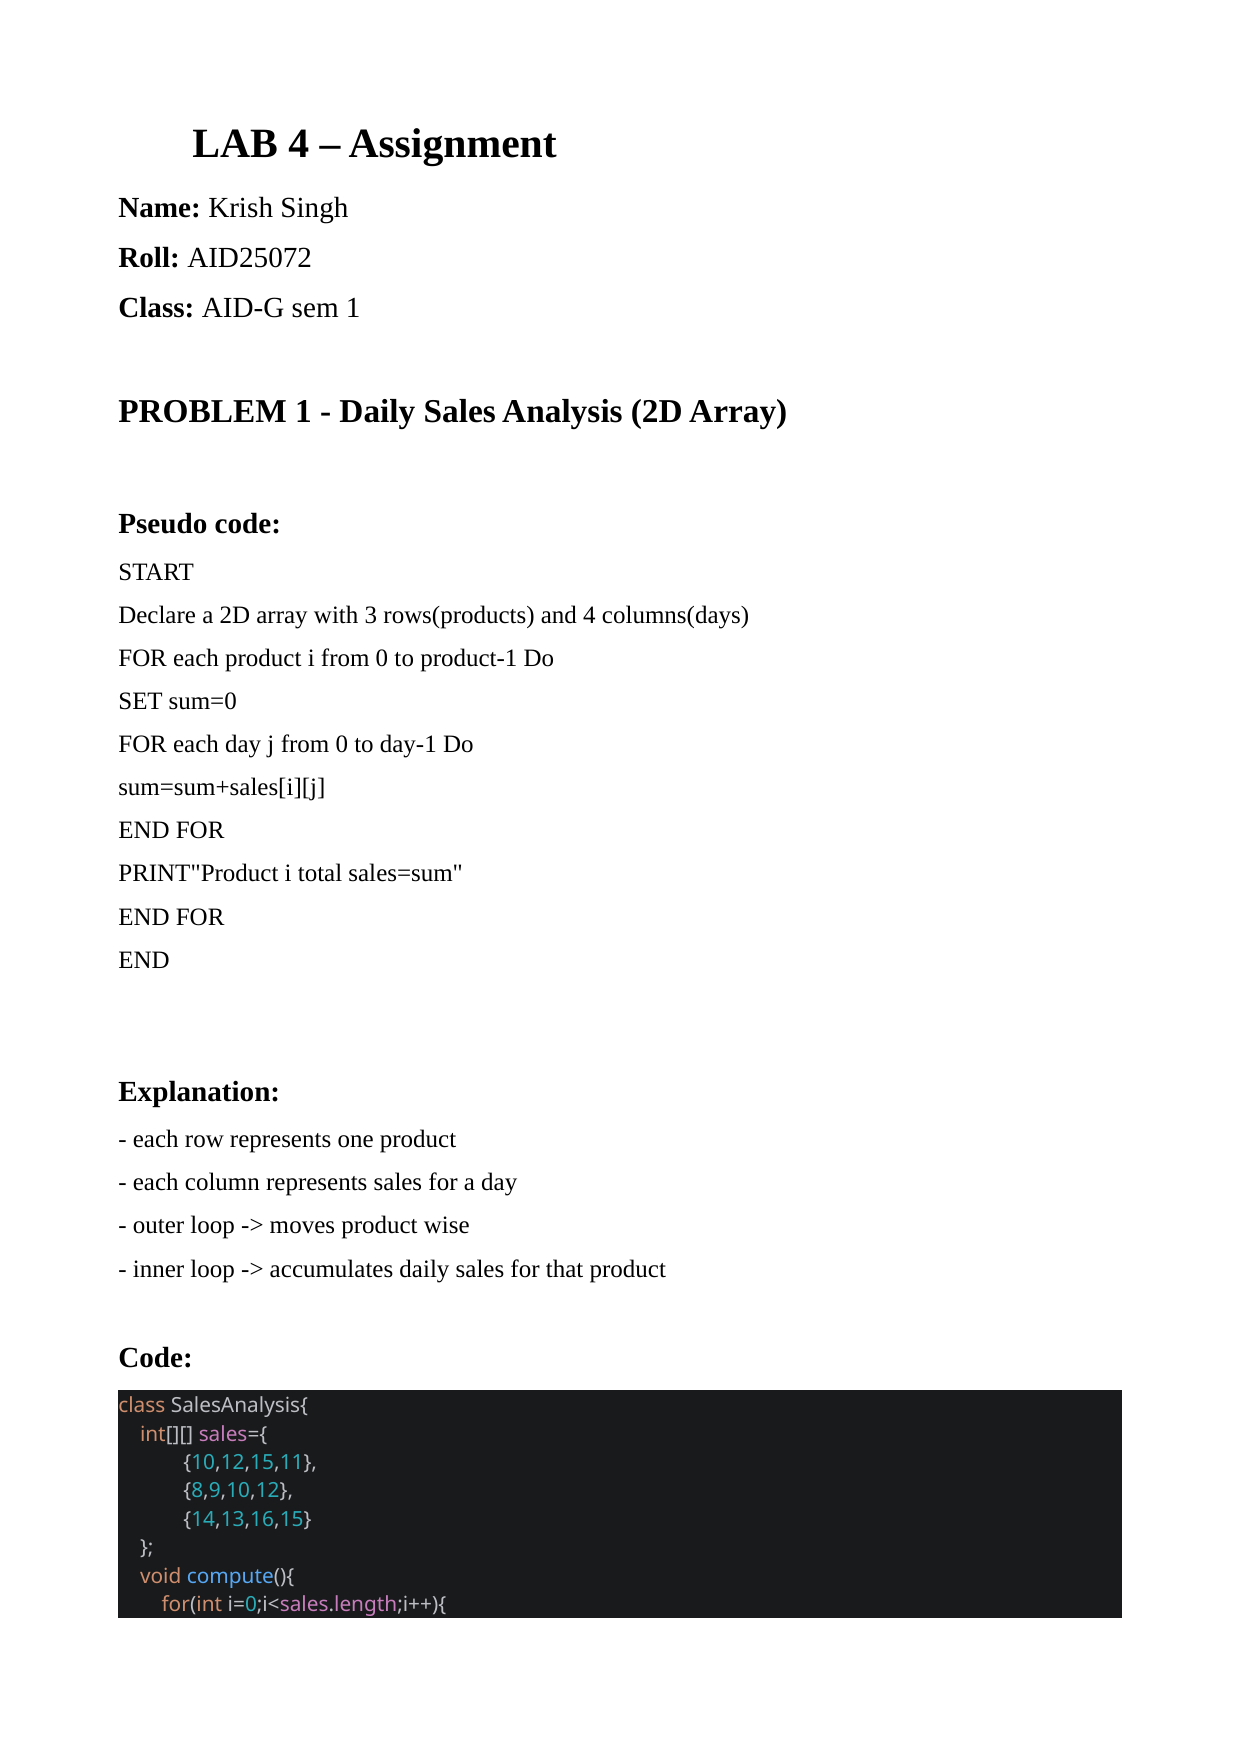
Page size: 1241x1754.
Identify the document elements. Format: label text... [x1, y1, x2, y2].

text Name: Krish Singh [118, 190, 1122, 223]
text PRINT"Product i total sales=sum" [118, 858, 1122, 887]
text FOR each day j from 0 to day-1 Do [118, 729, 1122, 758]
text Explanation: [118, 1074, 1122, 1108]
text Pseudo code: [118, 506, 1122, 540]
text - outer loop -> moves product wise [118, 1211, 1122, 1239]
text LAB 4 – Assignment [118, 118, 1122, 166]
text START [118, 557, 1122, 585]
text class SalesAnalysis{ int[][] sales={ {10,12,15,11}, {8,9,10,12}, {14,13,16,15} }; void compute(){ for(int i=0;i<sales.length;i++){ [118, 1390, 1122, 1618]
text Class: AID-G sem 1 [118, 291, 1122, 324]
text END [118, 945, 1122, 973]
text Declare a 2D array with 3 rows(products) and 4 columns(days) [118, 600, 1122, 628]
text - inner loop -> accumulates daily sales for that product [118, 1254, 1122, 1282]
text - each row represents one product [118, 1124, 1122, 1153]
text sum=sum+sales[i][j] [118, 772, 1122, 801]
text Roll: AID25072 [118, 240, 1122, 274]
text FOR each product i from 0 to product-1 Do [118, 643, 1122, 672]
text END FOR [118, 902, 1122, 930]
text PROBLEM 1 - Daily Sales Analysis (2D Array) [118, 391, 1122, 429]
text SET sum=0 [118, 686, 1122, 715]
text END FOR [118, 815, 1122, 844]
text - each column represents sales for a day [118, 1167, 1122, 1196]
text Code: [118, 1340, 1122, 1373]
